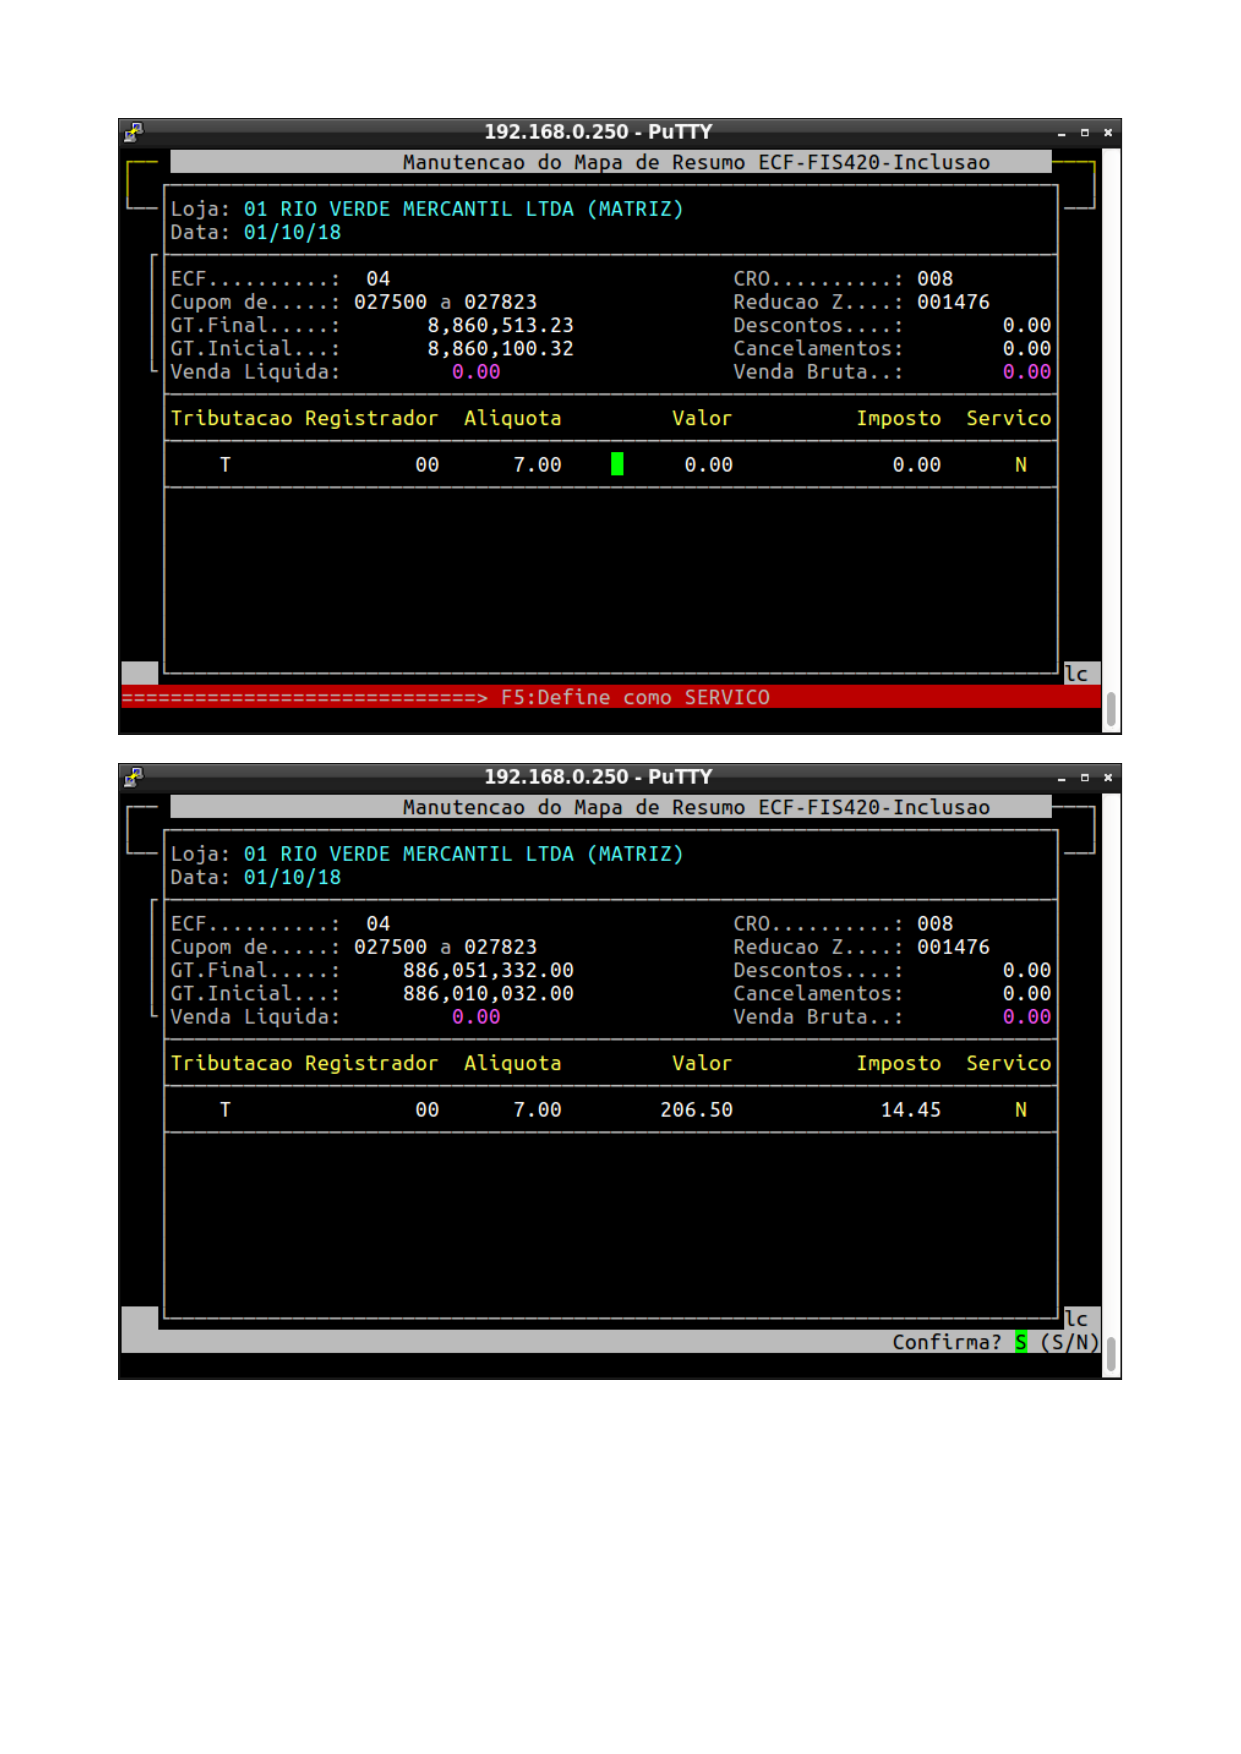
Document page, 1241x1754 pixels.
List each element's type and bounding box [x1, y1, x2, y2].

picture [118, 763, 1123, 1380]
picture [118, 118, 1123, 735]
